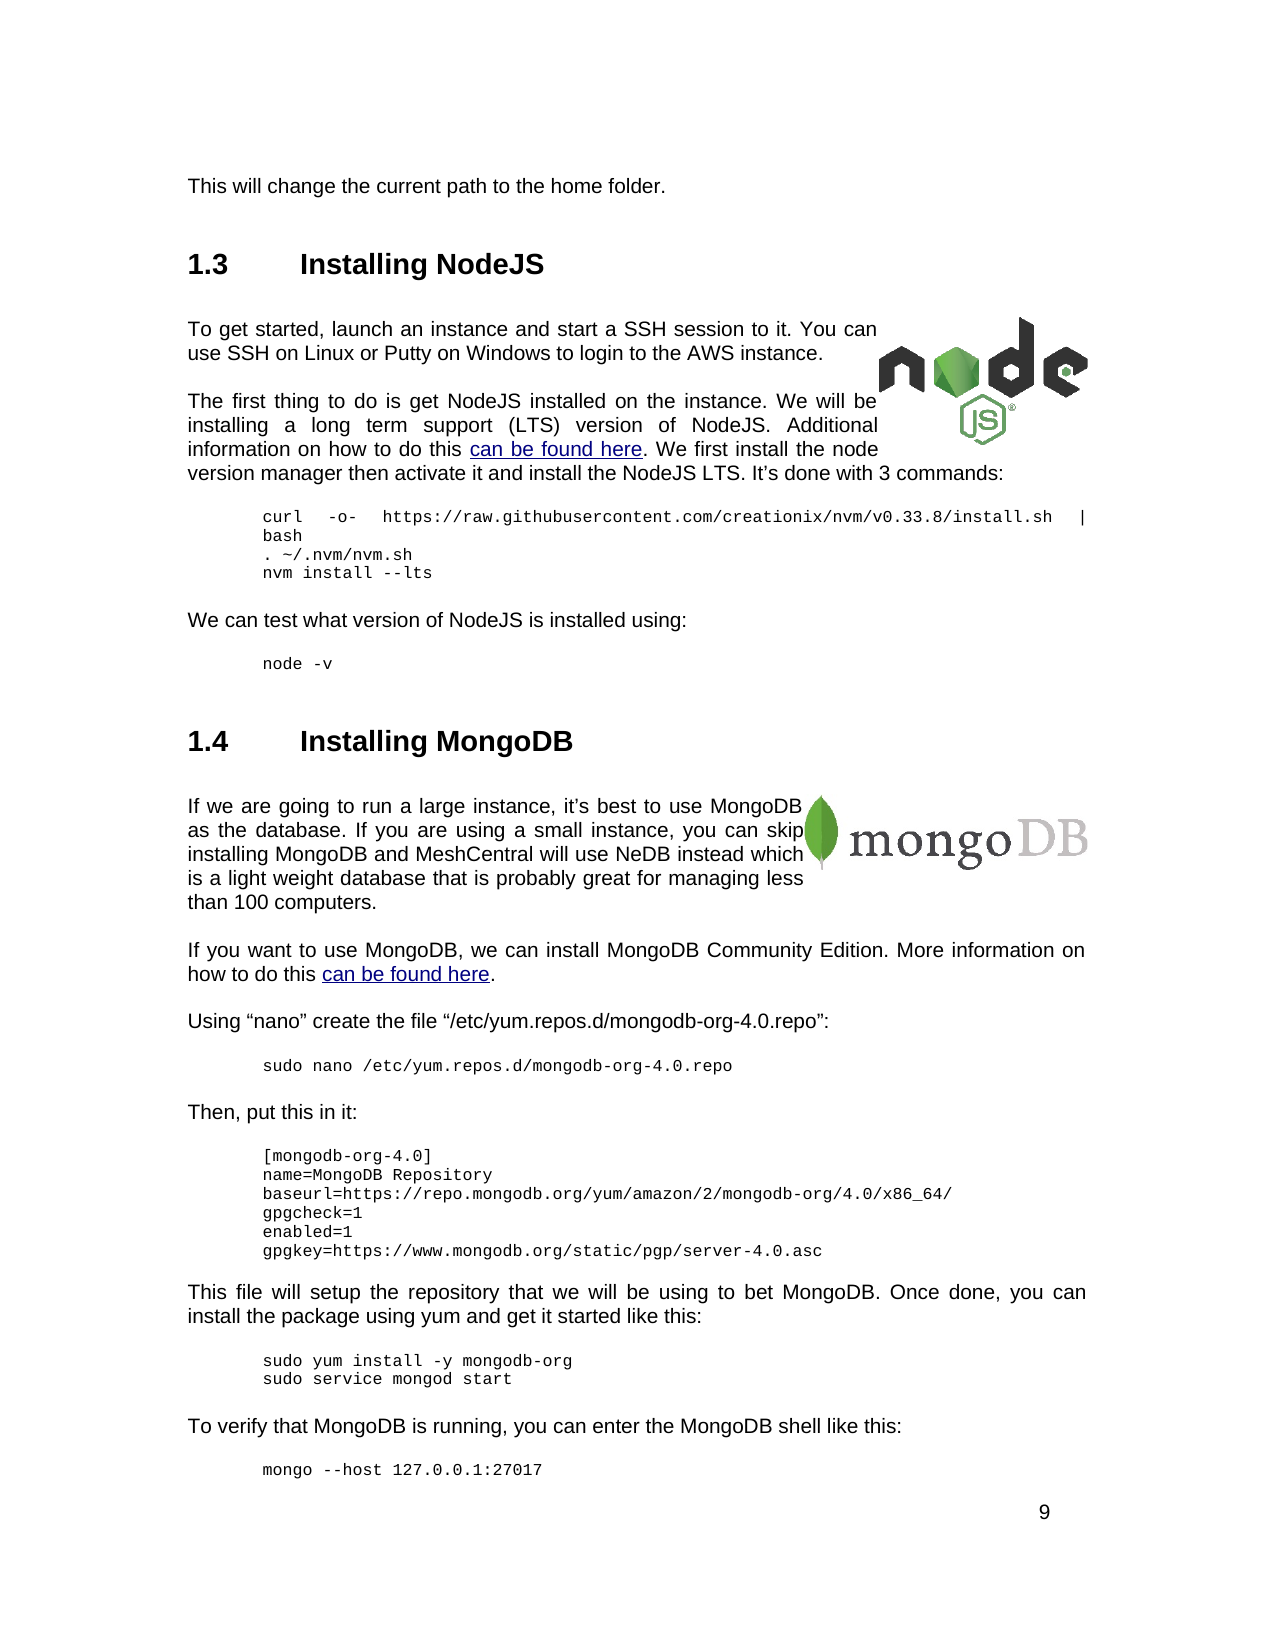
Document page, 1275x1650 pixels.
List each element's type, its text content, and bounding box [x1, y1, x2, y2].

text To verify that MongoDB is running, you can enter the MongoDB shell like this: [187, 1414, 1087, 1438]
subtitle Installing NodeJS [187, 247, 1087, 280]
text Then, put this in it: [187, 1100, 1087, 1124]
text mongo --host 127.0.0.1:27017 [262, 1462, 1087, 1481]
text sudo service mongod start [262, 1371, 1087, 1390]
subtitle Installing MongoDB [187, 724, 1087, 757]
text The first thing to do is get NodeJS installed on the instance. We will be installing a long term support (LTS) version of NodeJS. Additional information on how to do this can be found here. We first install the node version manager then activate it and install the NodeJS LTS. It’s done with 3 commands: [187, 389, 1087, 484]
text This will change the current path to the home folder. [187, 174, 1087, 198]
text sudo yum install -y mongodb-org [262, 1352, 1087, 1371]
text enabled=1 [262, 1223, 1087, 1242]
text gpgkey=https://www.mongodb.org/static/pgp/server-4.0.asc [262, 1242, 1087, 1261]
text gpgcheck=1 [262, 1204, 1087, 1223]
text We can test what version of NodeJS is installed using: [187, 608, 1087, 632]
text name=MongoDB Repository [262, 1167, 1087, 1186]
text baseurl=https://repo.mongodb.org/yum/amazon/2/mongodb-org/4.0/x86_64/ [262, 1186, 1087, 1204]
text Using “nano” create the file “/etc/yum.repos.d/mongodb-org-4.0.repo”: [187, 1009, 1087, 1033]
text This file will setup the repository that we will be using to bet MongoDB. Once done, you can install the package using yum and get it started like this: [187, 1280, 1087, 1328]
text . ~/.nvm/nvm.sh [262, 546, 1087, 565]
text nvm install --lts [262, 565, 1087, 584]
text sudo nano /etc/yum.repos.d/mongodb-org-4.0.repo [187, 1057, 1087, 1076]
text [mongodb-org-4.0] [262, 1148, 1087, 1167]
text node -v [262, 656, 1087, 675]
text If we are going to run a large instance, it’s best to use MongoDB as the database. If you are using a small instance, you can skip installing MongoDB and MeshCentral will use NeDB instead which is a light weight database that is probably great for managing less than 100 computers. [187, 794, 1087, 913]
text [1022, 317, 1087, 365]
text curl -o- https://raw.githubusercontent.com/creationix/nvm/v0.33.8/install.sh | bash [262, 508, 1087, 546]
text To get started, launch an instance and start a SSH session to it. You can use SSH on Linux or Putty on Windows to login to the AWS instance. [187, 317, 1019, 365]
text If you want to use MongoDB, we can install MongoDB Community Edition. More information on how to do this can be found here. [187, 937, 1087, 985]
